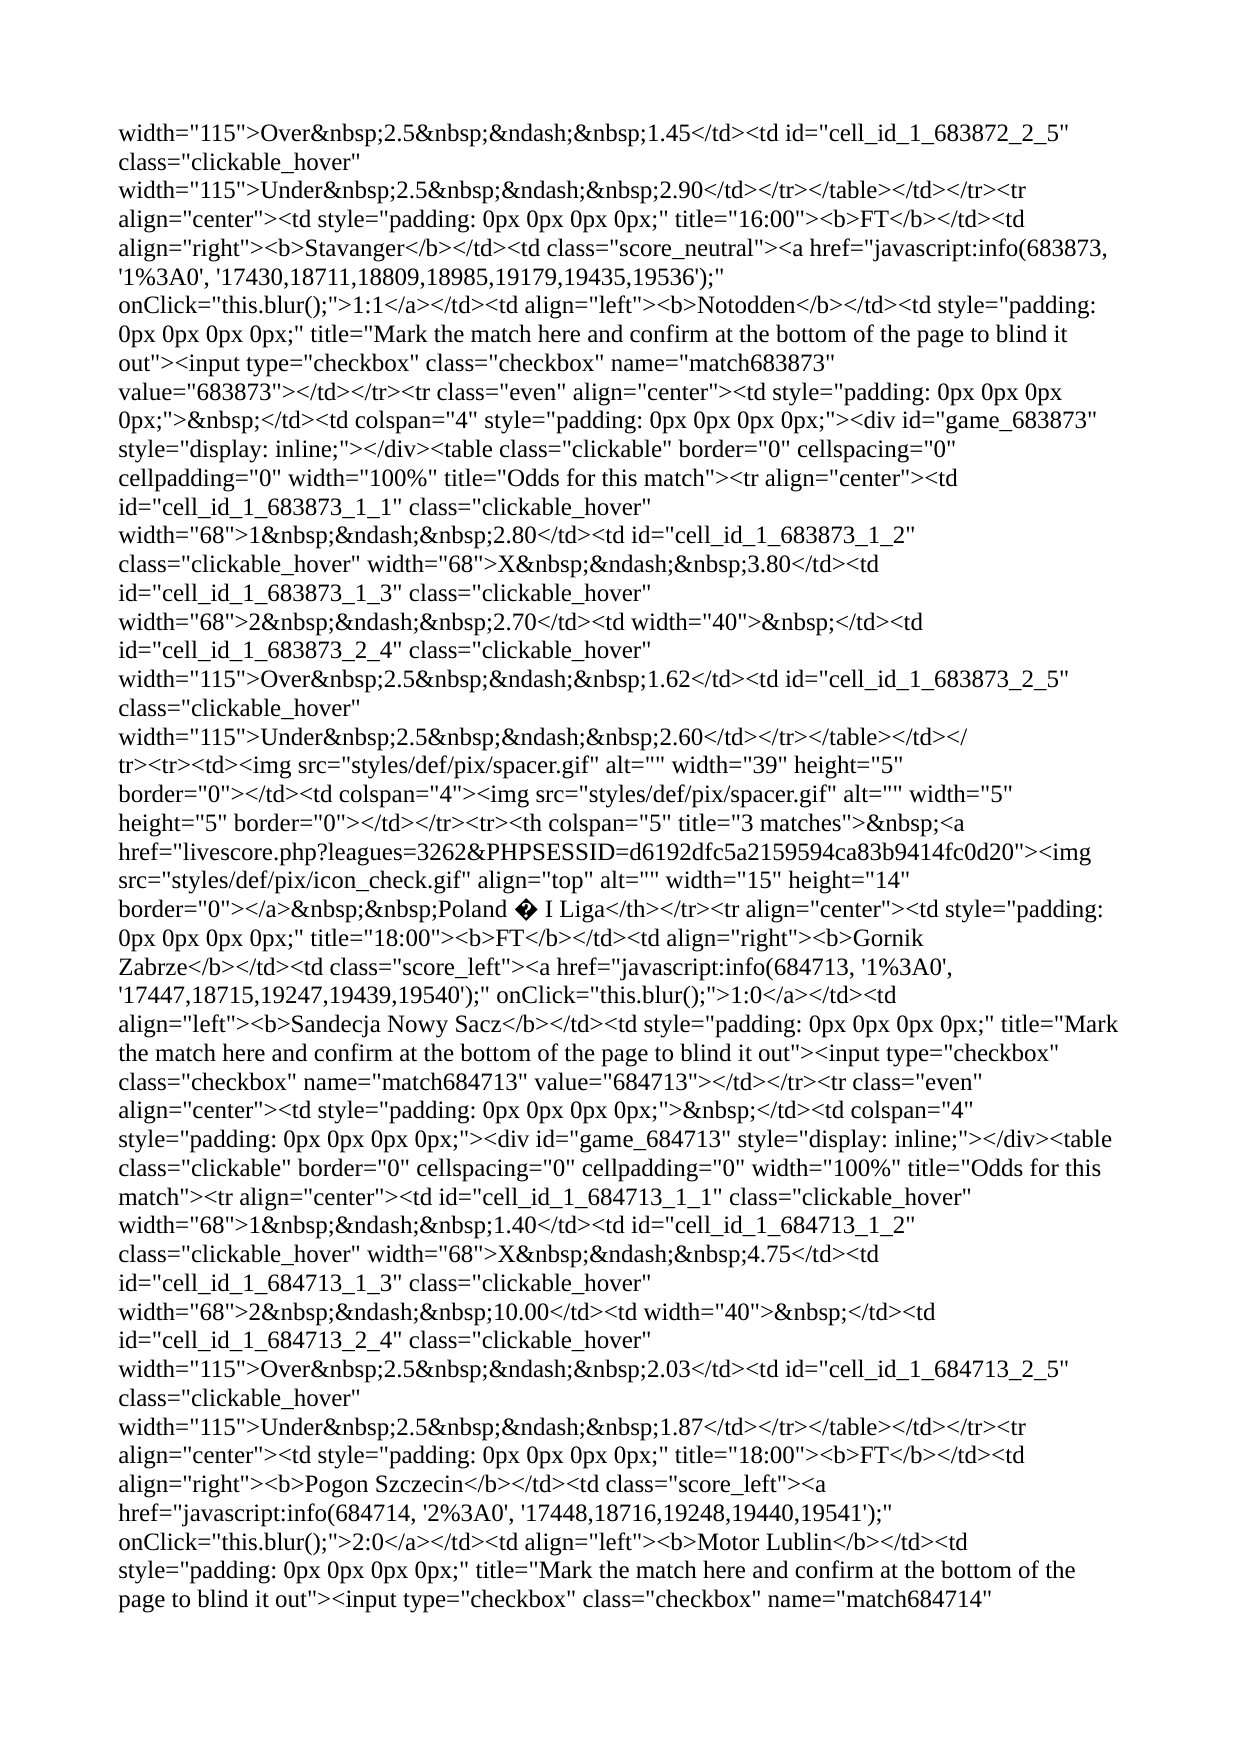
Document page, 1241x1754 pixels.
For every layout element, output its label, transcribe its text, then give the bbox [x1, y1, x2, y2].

text width="115">Over&nbsp;2.5&nbsp;&ndash;&nbsp;1.45</td><td id="cell_id_1_683872_2_5" class="clickable_hover" width="115">Under&nbsp;2.5&nbsp;&ndash;&nbsp;2.90</td></tr></table></td></tr><tr align="center"><td style="padding: 0px 0px 0px 0px;" title="16:00"><b>FT</b></td><td align="right"><b>Stavanger</b></td><td class="score_neutral"><a href="javascript:info(683873, '1%3A0', '17430,18711,18809,18985,19179,19435,19536');" onClick="this.blur();">1:1</a></td><td align="left"><b>Notodden</b></td><td style="padding: 0px 0px 0px 0px;" title="Mark the match here and confirm at the bottom of the page to blind it out"><input type="checkbox" class="checkbox" name="match683873" value="683873"></td></tr><tr class="even" align="center"><td style="padding: 0px 0px 0px 0px;">&nbsp;</td><td colspan="4" style="padding: 0px 0px 0px 0px;"><div id="game_683873" style="display: inline;"></div><table class="clickable" border="0" cellspacing="0" cellpadding="0" width="100%" title="Odds for this match"><tr align="center"><td id="cell_id_1_683873_1_1" class="clickable_hover" width="68">1&nbsp;&ndash;&nbsp;2.80</td><td id="cell_id_1_683873_1_2" class="clickable_hover" width="68">X&nbsp;&ndash;&nbsp;3.80</td><td id="cell_id_1_683873_1_3" class="clickable_hover" width="68">2&nbsp;&ndash;&nbsp;2.70</td><td width="40">&nbsp;</td><td id="cell_id_1_683873_2_4" class="clickable_hover" width="115">Over&nbsp;2.5&nbsp;&ndash;&nbsp;1.62</td><td id="cell_id_1_683873_2_5" class="clickable_hover" width="115">Under&nbsp;2.5&nbsp;&ndash;&nbsp;2.60</td></tr></table></td></tr><tr><td><img src="styles/def/pix/spacer.gif" alt="" width="39" height="5" border="0"></td><td colspan="4"><img src="styles/def/pix/spacer.gif" alt="" width="5" height="5" border="0"></td></tr><tr><th colspan="5" title="3 matches">&nbsp;<a href="livescore.php?leagues=3262&PHPSESSID=d6192dfc5a2159594ca83b9414fc0d20"><img src="styles/def/pix/icon_check.gif" align="top" alt="" width="15" height="14" border="0"></a>&nbsp;&nbsp;Poland � I Liga</th></tr><tr align="center"><td style="padding: 0px 0px 0px 0px;" title="18:00"><b>FT</b></td><td align="right"><b>Gornik Zabrze</b></td><td class="score_left"><a href="javascript:info(684713, '1%3A0', '17447,18715,19247,19439,19540');" onClick="this.blur();">1:0</a></td><td align="left"><b>Sandecja Nowy Sacz</b></td><td style="padding: 0px 0px 0px 0px;" title="Mark the match here and confirm at the bottom of the page to blind it out"><input type="checkbox" class="checkbox" name="match684713" value="684713"></td></tr><tr class="even" align="center"><td style="padding: 0px 0px 0px 0px;">&nbsp;</td><td colspan="4" style="padding: 0px 0px 0px 0px;"><div id="game_684713" style="display: inline;"></div><table class="clickable" border="0" cellspacing="0" cellpadding="0" width="100%" title="Odds for this match"><tr align="center"><td id="cell_id_1_684713_1_1" class="clickable_hover" width="68">1&nbsp;&ndash;&nbsp;1.40</td><td id="cell_id_1_684713_1_2" class="clickable_hover" width="68">X&nbsp;&ndash;&nbsp;4.75</td><td id="cell_id_1_684713_1_3" class="clickable_hover" width="68">2&nbsp;&ndash;&nbsp;10.00</td><td width="40">&nbsp;</td><td id="cell_id_1_684713_2_4" class="clickable_hover" width="115">Over&nbsp;2.5&nbsp;&ndash;&nbsp;2.03</td><td id="cell_id_1_684713_2_5" class="clickable_hover" width="115">Under&nbsp;2.5&nbsp;&ndash;&nbsp;1.87</td></tr></table></td></tr><tr align="center"><td style="padding: 0px 0px 0px 0px;" title="18:00"><b>FT</b></td><td align="right"><b>Pogon Szczecin</b></td><td class="score_left"><a href="javascript:info(684714, '2%3A0', '17448,18716,19248,19440,19541');" onClick="this.blur();">2:0</a></td><td align="left"><b>Motor Lublin</b></td><td style="padding: 0px 0px 0px 0px;" title="Mark the match here and confirm at the bottom of the page to blind it out"><input type="checkbox" class="checkbox" name="match684714" [118, 118, 1122, 1613]
